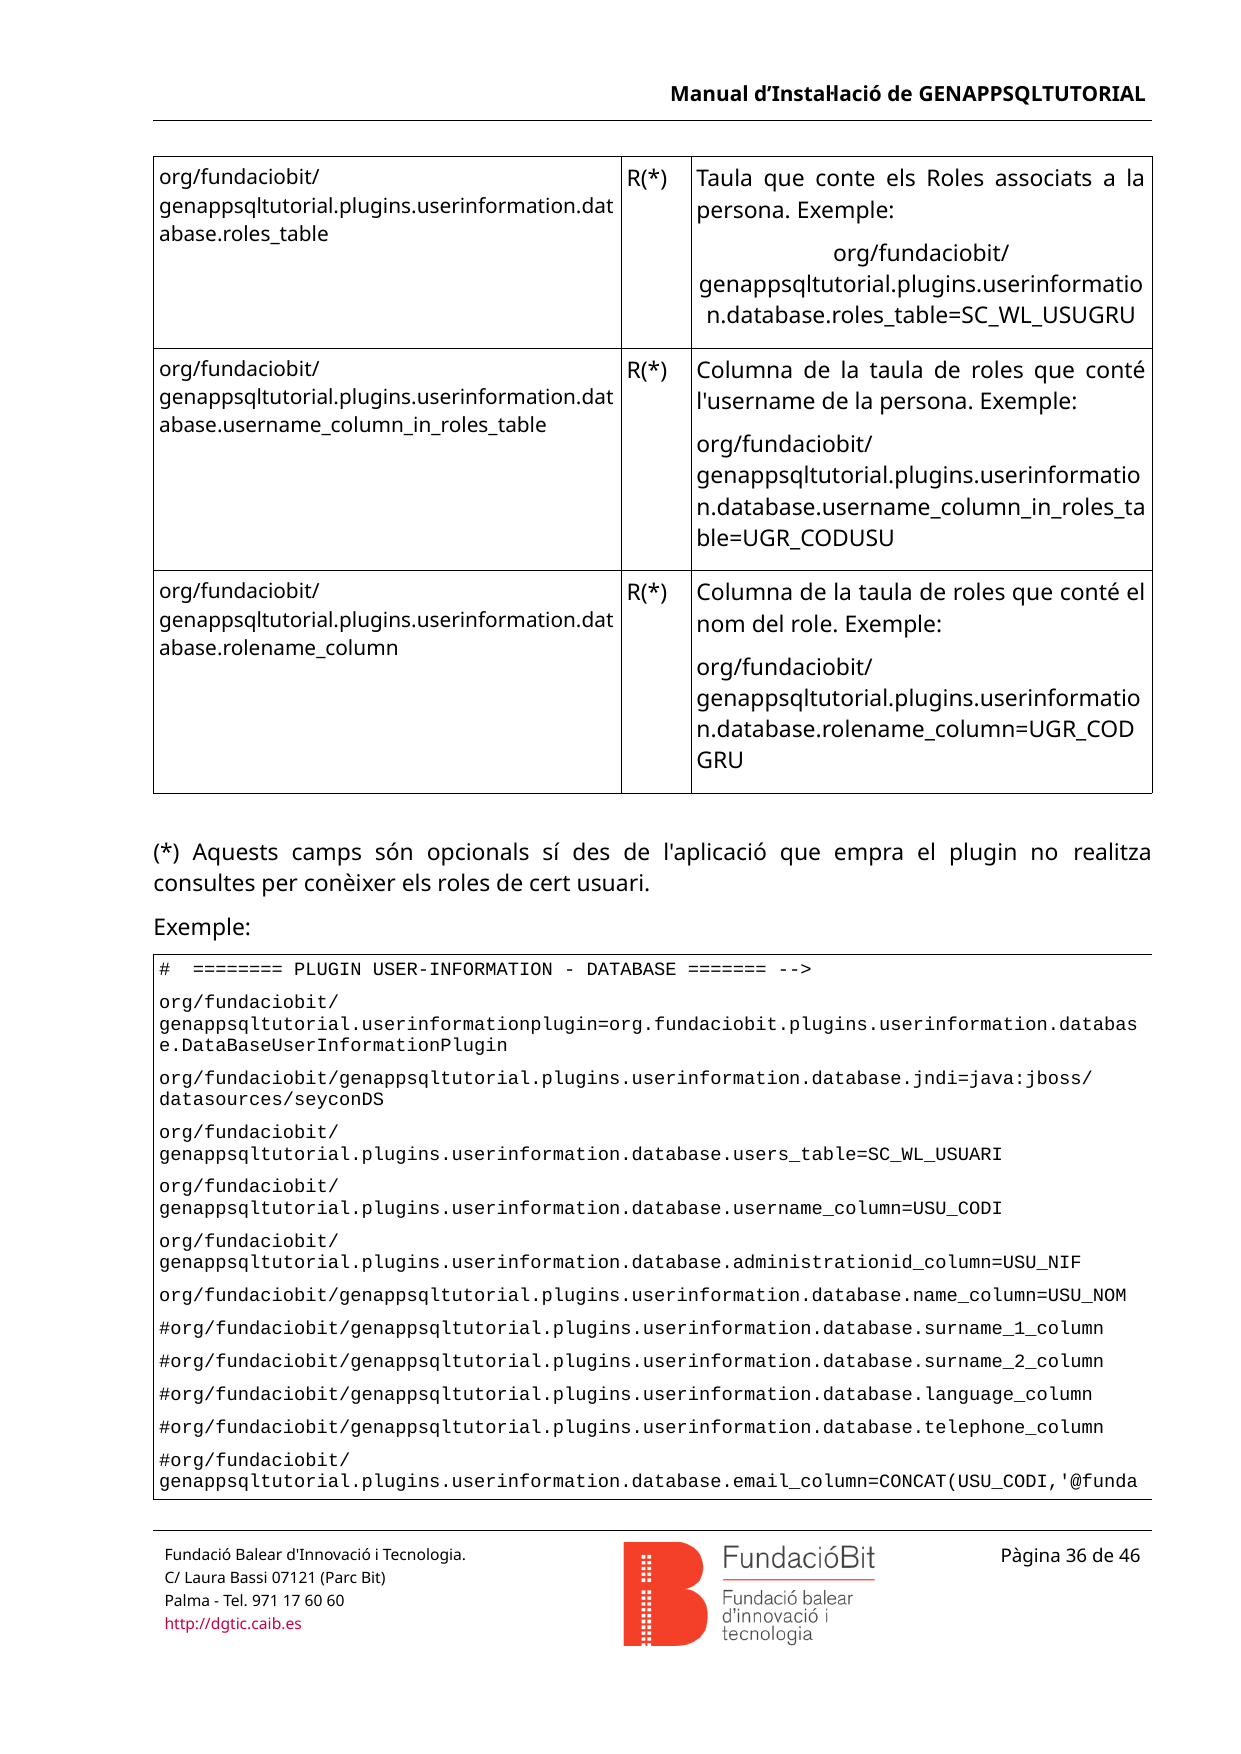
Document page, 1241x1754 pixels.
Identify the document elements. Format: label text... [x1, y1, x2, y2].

table_cell R(*) [622, 349, 691, 570]
text Exemple: [153, 910, 1152, 942]
table_cell org/fundaciobit/genappsqltutorial.plugins.userinformation.database.rolename_column [154, 571, 621, 793]
table_header # ======== PLUGIN USER-INFORMATION - DATABASE ======= --> org/fundaciobit/genappsqltutorial.userinformationplugin=org.fundaciobit.plugins.userinformation.database.DataBaseUserInformationPlugin org/fundaciobit/genappsqltutorial.plugins.userinformation.database.jndi=java:jboss/datasources/seyconDS org/fundaciobit/genappsqltutorial.plugins.userinformation.database.users_table=SC_WL_USUARI org/fundaciobit/genappsqltutorial.plugins.userinformation.database.username_column=USU_CODI org/fundaciobit/genappsqltutorial.plugins.userinformation.database.administrationid_column=USU_NIF org/fundaciobit/genappsqltutorial.plugins.userinformation.database.name_column=USU_NOM #org/fundaciobit/genappsqltutorial.plugins.userinformation.database.surname_1_column #org/fundaciobit/genappsqltutorial.plugins.userinformation.database.surname_2_column #org/fundaciobit/genappsqltutorial.plugins.userinformation.database.language_column #org/fundaciobit/genappsqltutorial.plugins.userinformation.database.telephone_column #org/fundaciobit/genappsqltutorial.plugins.userinformation.database.email_column=CONCAT(USU_CODI,'@funda [154, 955, 1152, 1499]
table_cell Columna de la taula de roles que conté l'username de la persona. Exemple: org/fundaciobit/genappsqltutorial.plugins.userinformation.database.username_column_in_roles_table=UGR_CODUSU [692, 349, 1152, 570]
picture [623, 1542, 875, 1646]
table_cell R(*) [622, 157, 691, 348]
table_cell Taula que conte els Roles associats a la persona. Exemple: org/fundaciobit/genappsqltutorial.plugins.userinformation.database.roles_table=SC_WL_USUGRU [692, 157, 1152, 348]
table_cell R(*) [622, 571, 691, 793]
table_cell org/fundaciobit/genappsqltutorial.plugins.userinformation.database.username_column_in_roles_table [154, 349, 621, 570]
table_cell org/fundaciobit/genappsqltutorial.plugins.userinformation.database.roles_table [154, 157, 621, 348]
text (*) Aquests camps són opcionals sí des de l'aplicació que empra el plugin no realitza consultes per conèixer els roles de cert usuari. [153, 836, 1152, 899]
table_cell Columna de la taula de roles que conté el nom del role. Exemple: org/fundaciobit/genappsqltutorial.plugins.userinformation.database.rolename_column=UGR_CODGRU [692, 571, 1152, 793]
